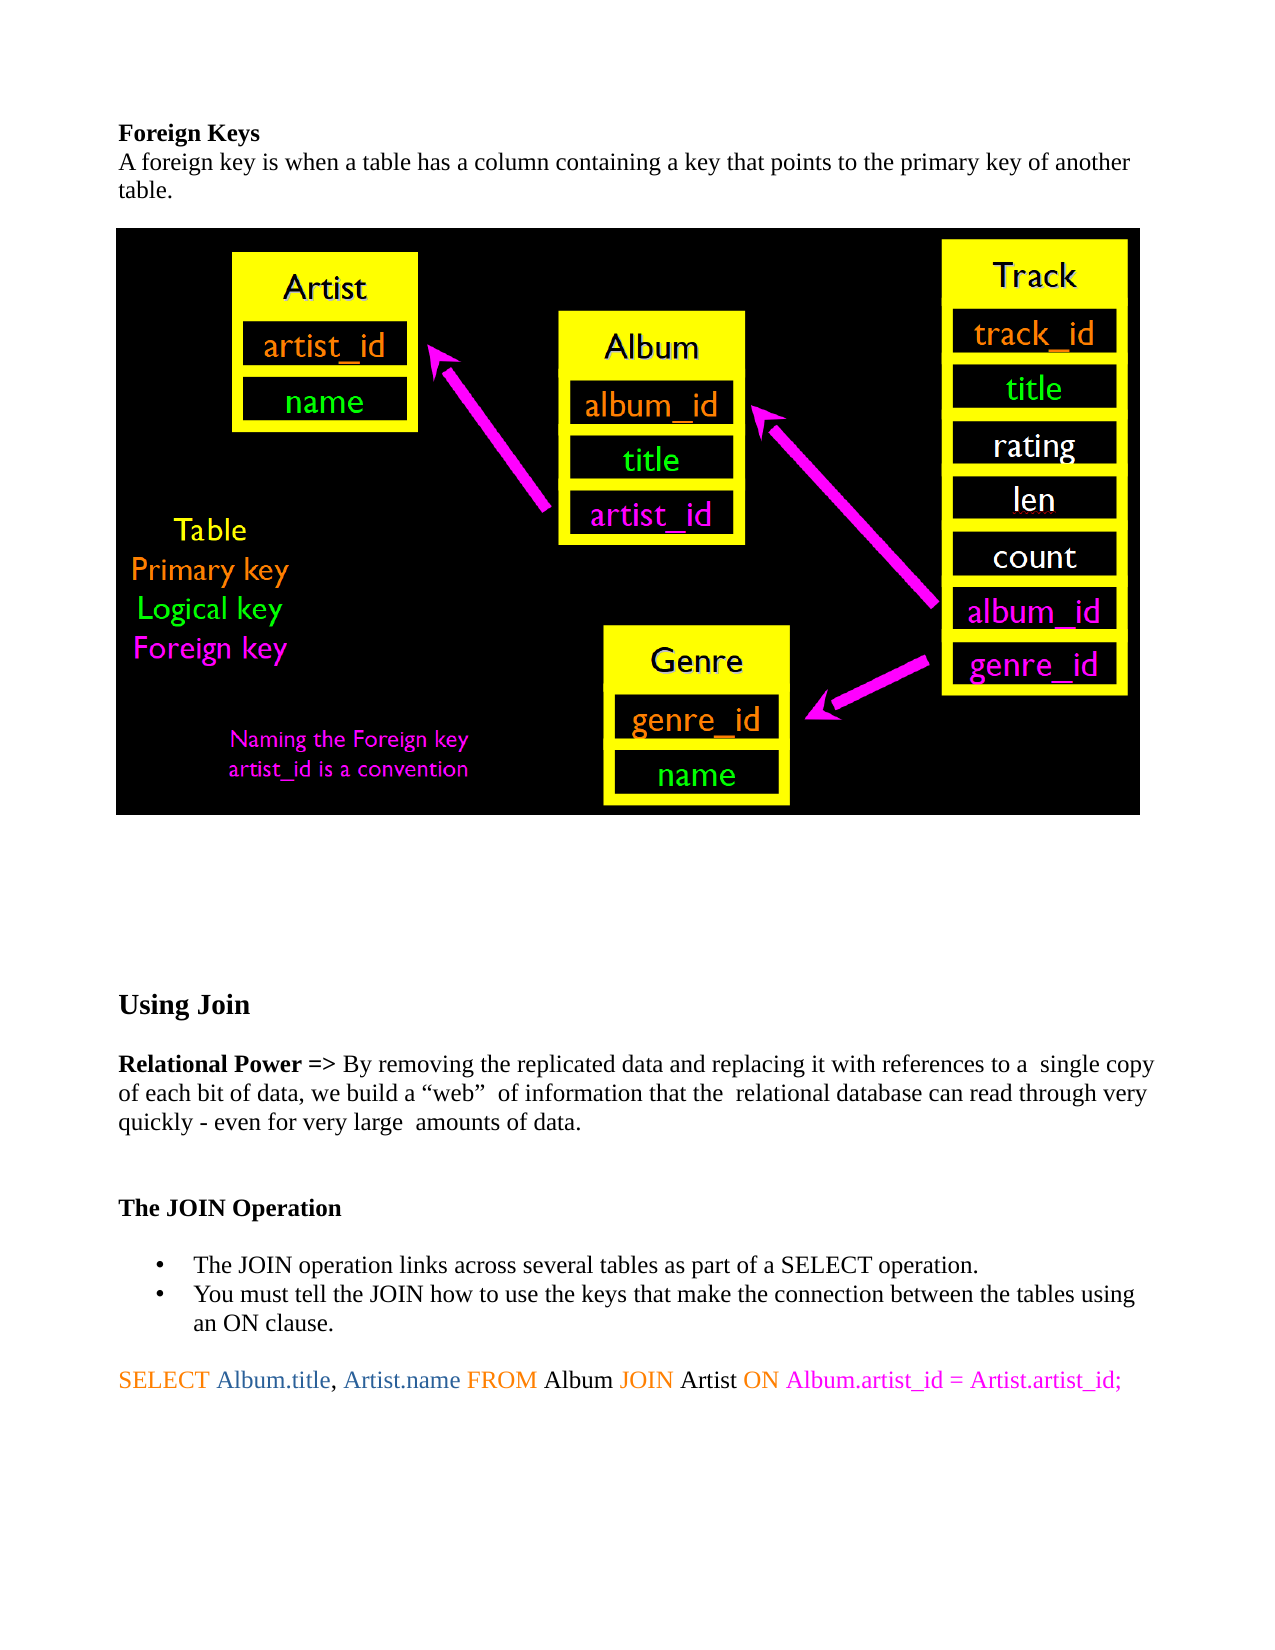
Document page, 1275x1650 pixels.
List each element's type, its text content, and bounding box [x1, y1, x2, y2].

title Foreign Keys [118, 118, 1157, 147]
title You must tell the JOIN how to use the keys that make the connection between the tables using an ON clause. [156, 1279, 1157, 1337]
text SELECT Album.title, Artist.name FROM Album JOIN Artist ON Album.artist_id = Artist.artist_id; [118, 1366, 1157, 1394]
title The JOIN Operation [118, 1193, 1157, 1222]
title Relational Power => By removing the replicated data and replacing it with references to a single copy of each bit of data, we build a “web” of information that the relational database can read through very quickly - even for very large amounts of data. [118, 1049, 1157, 1136]
text Using Join [118, 987, 1157, 1021]
title The JOIN operation links across several tables as part of a SELECT operation. [156, 1251, 1157, 1279]
picture [116, 228, 1140, 815]
title A foreign key is when a table has a column containing a key that points to the primary key of another table. [118, 147, 1157, 204]
